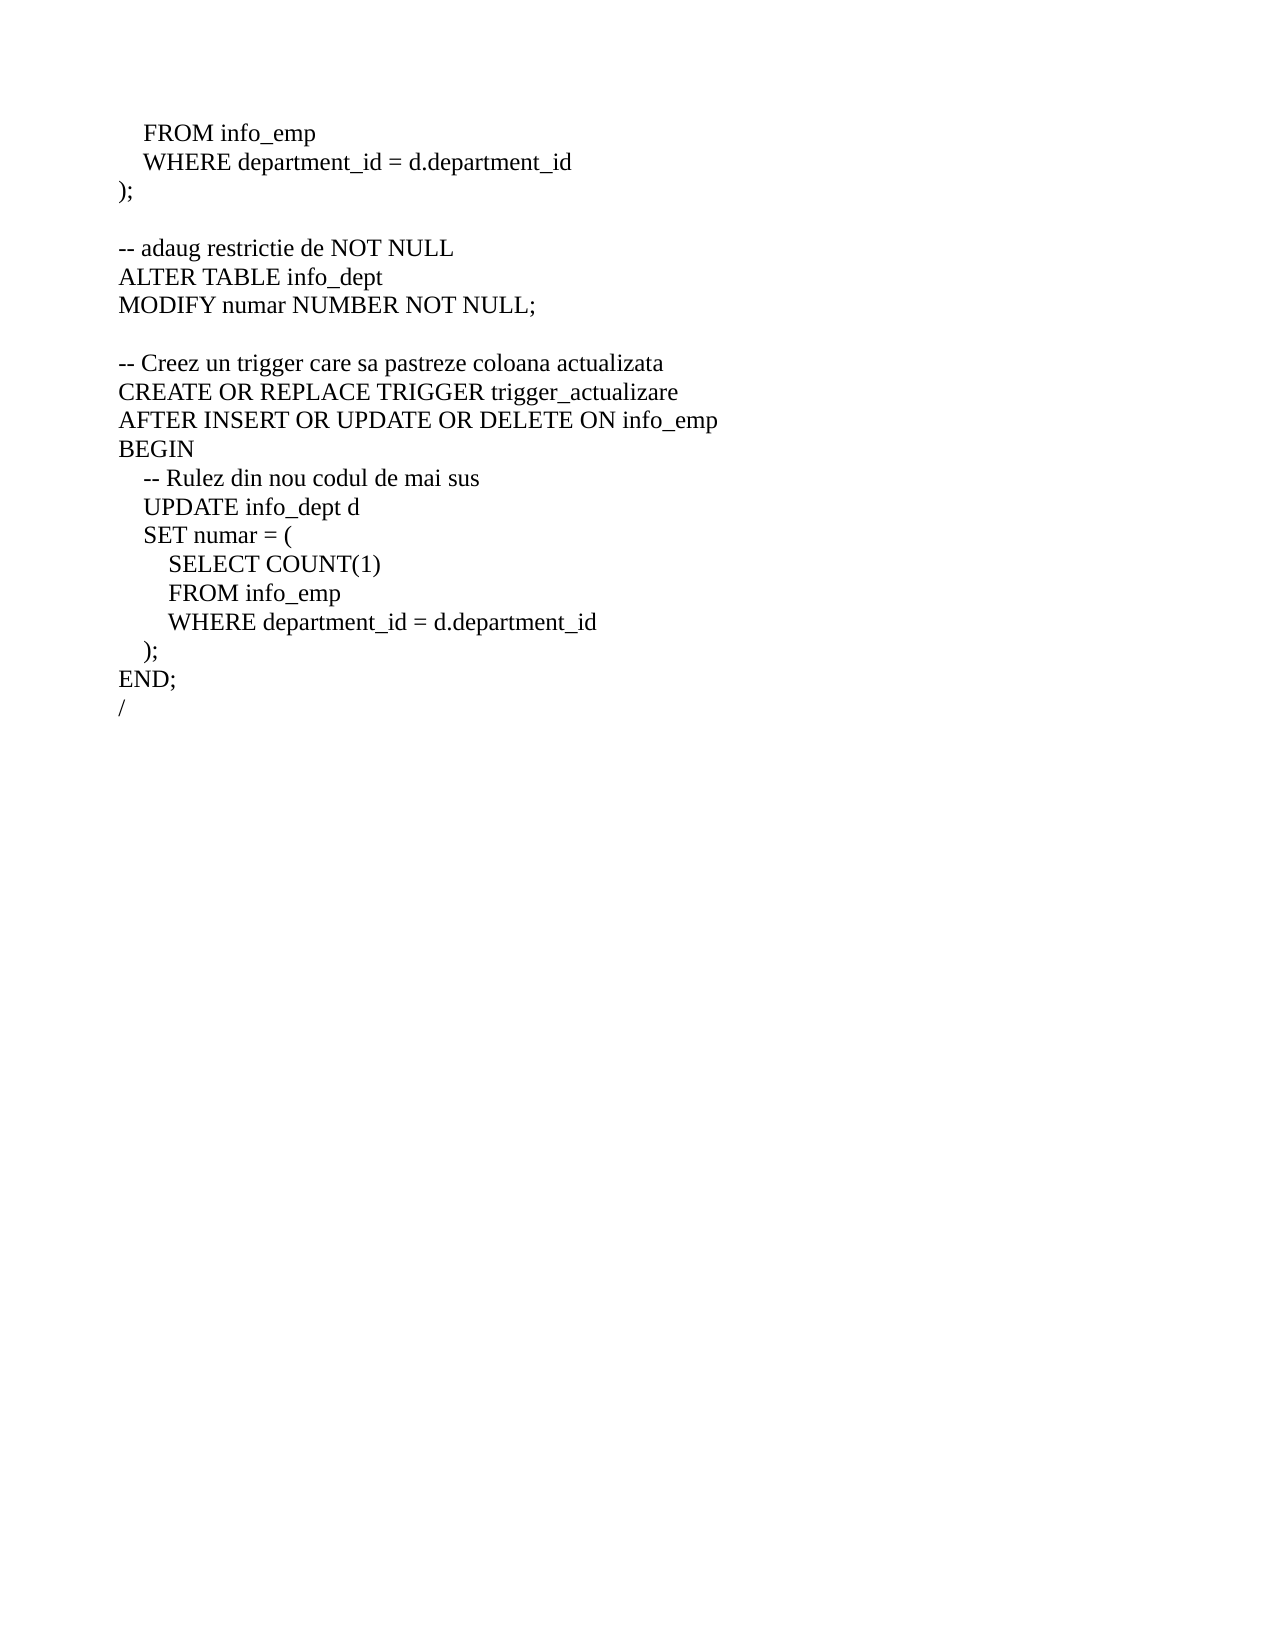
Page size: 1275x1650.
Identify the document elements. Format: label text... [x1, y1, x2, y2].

text AFTER INSERT OR UPDATE OR DELETE ON info_emp [118, 406, 1157, 434]
text MODIFY numar NUMBER NOT NULL; [118, 291, 1157, 319]
text / [118, 693, 1157, 722]
text SET numar = ( [118, 521, 1157, 549]
text ); [118, 636, 1157, 664]
text UPDATE info_dept d [118, 492, 1157, 521]
text FROM info_emp [118, 118, 1157, 147]
text WHERE department_id = d.department_id [118, 607, 1157, 636]
text -- Rulez din nou codul de mai sus [118, 463, 1157, 492]
text ); [118, 176, 1157, 204]
text SELECT COUNT(1) [118, 549, 1157, 578]
text CREATE OR REPLACE TRIGGER trigger_actualizare [118, 377, 1157, 406]
text END; [118, 664, 1157, 693]
text -- adaug restrictie de NOT NULL [118, 233, 1157, 262]
text WHERE department_id = d.department_id [118, 147, 1157, 176]
text -- Creez un trigger care sa pastreze coloana actualizata [118, 348, 1157, 377]
text ALTER TABLE info_dept [118, 262, 1157, 291]
text BEGIN [118, 434, 1157, 463]
text FROM info_emp [118, 578, 1157, 607]
